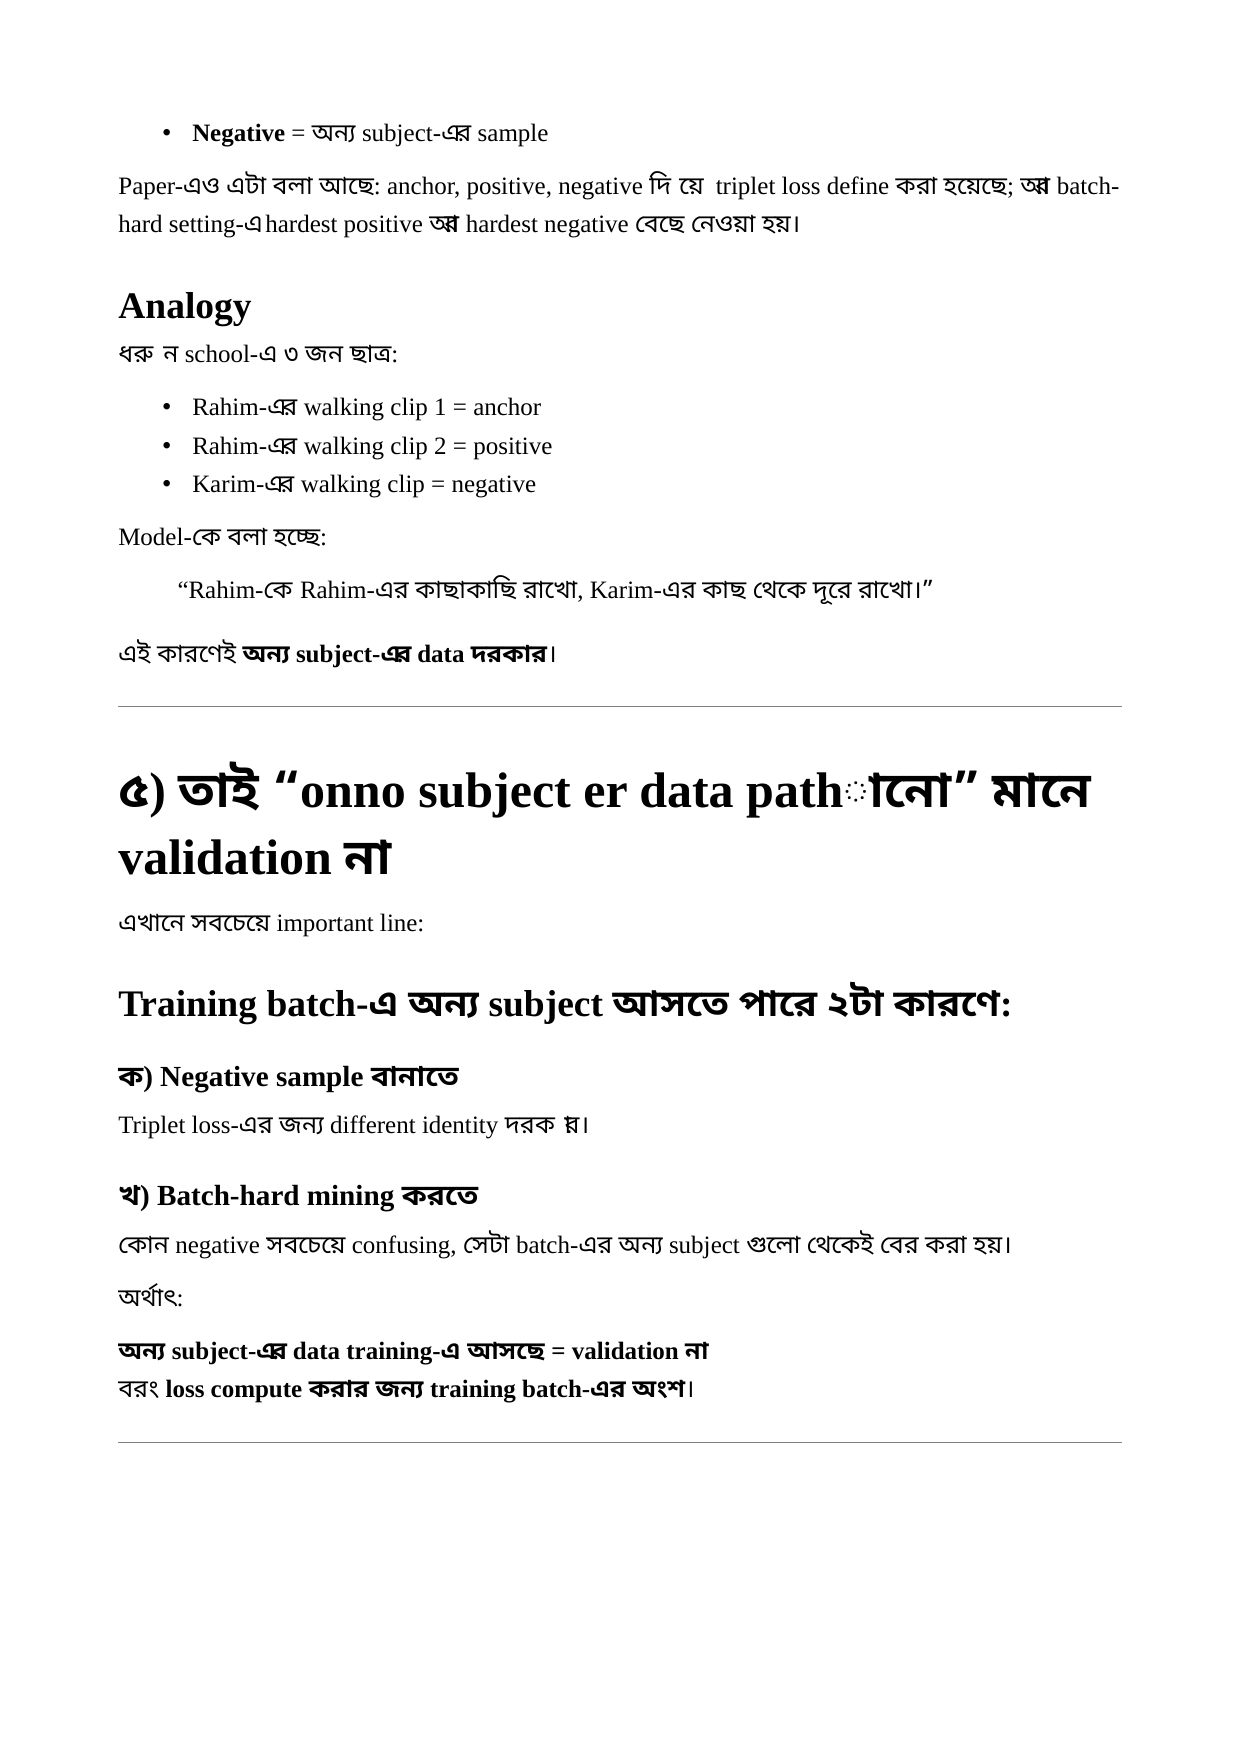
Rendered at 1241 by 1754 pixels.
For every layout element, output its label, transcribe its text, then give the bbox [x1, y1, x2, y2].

list Rahim-এর walking clip 2 = positive [162, 431, 1122, 464]
text অন্য subject-এর data training-এ আসছে = validation না বরং loss compute করার জন্য training batch-এর অংশ। [118, 1336, 1122, 1408]
subtitle Analogy [118, 283, 1122, 327]
text Model-কে বলা হচ্ছে: [118, 522, 1122, 556]
text এই কারণেই অন্য subject-এর data দরকার। [118, 639, 1122, 672]
list Karim-এর walking clip = negative [162, 469, 1122, 503]
subtitle ক) Negative sample বানাতে [118, 1059, 1122, 1098]
subtitle ৫) তাই “onno subject er data pathানো” মানে validation না [118, 761, 1122, 895]
subtitle খ) Batch-hard mining করতে [118, 1178, 1122, 1217]
list Negative = অন্য subject-এর sample [162, 118, 1122, 152]
text Triplet loss-এর জন্য different identity দরকার। [118, 1111, 1122, 1144]
list Rahim-এর walking clip 1 = anchor [162, 392, 1122, 426]
text Paper-এও এটা বলা আছে: anchor, positive, negative দিয়ে triplet loss define করা হয়েছে; আর batch-hard setting-এ hardest positive আর hardest negative বেছে নেওয়া হয়। [118, 171, 1122, 243]
text অর্থাৎ: [118, 1283, 1122, 1317]
subtitle Training batch-এ অন্য subject আসতে পারে ২টা কারণে: [118, 982, 1122, 1032]
text এখানে সবচেয়ে important line: [118, 908, 1122, 941]
text ধরুন school-এ ৩ জন ছাত্র: [118, 339, 1122, 373]
text “Rahim-কে Rahim-এর কাছাকাছি রাখো, Karim-এর কাছ থেকে দূরে রাখো।” [177, 576, 1063, 609]
text কোন negative সবচেয়ে confusing, সেটা batch-এর অন্য subject গুলো থেকেই বের করা হয়। [118, 1230, 1122, 1263]
